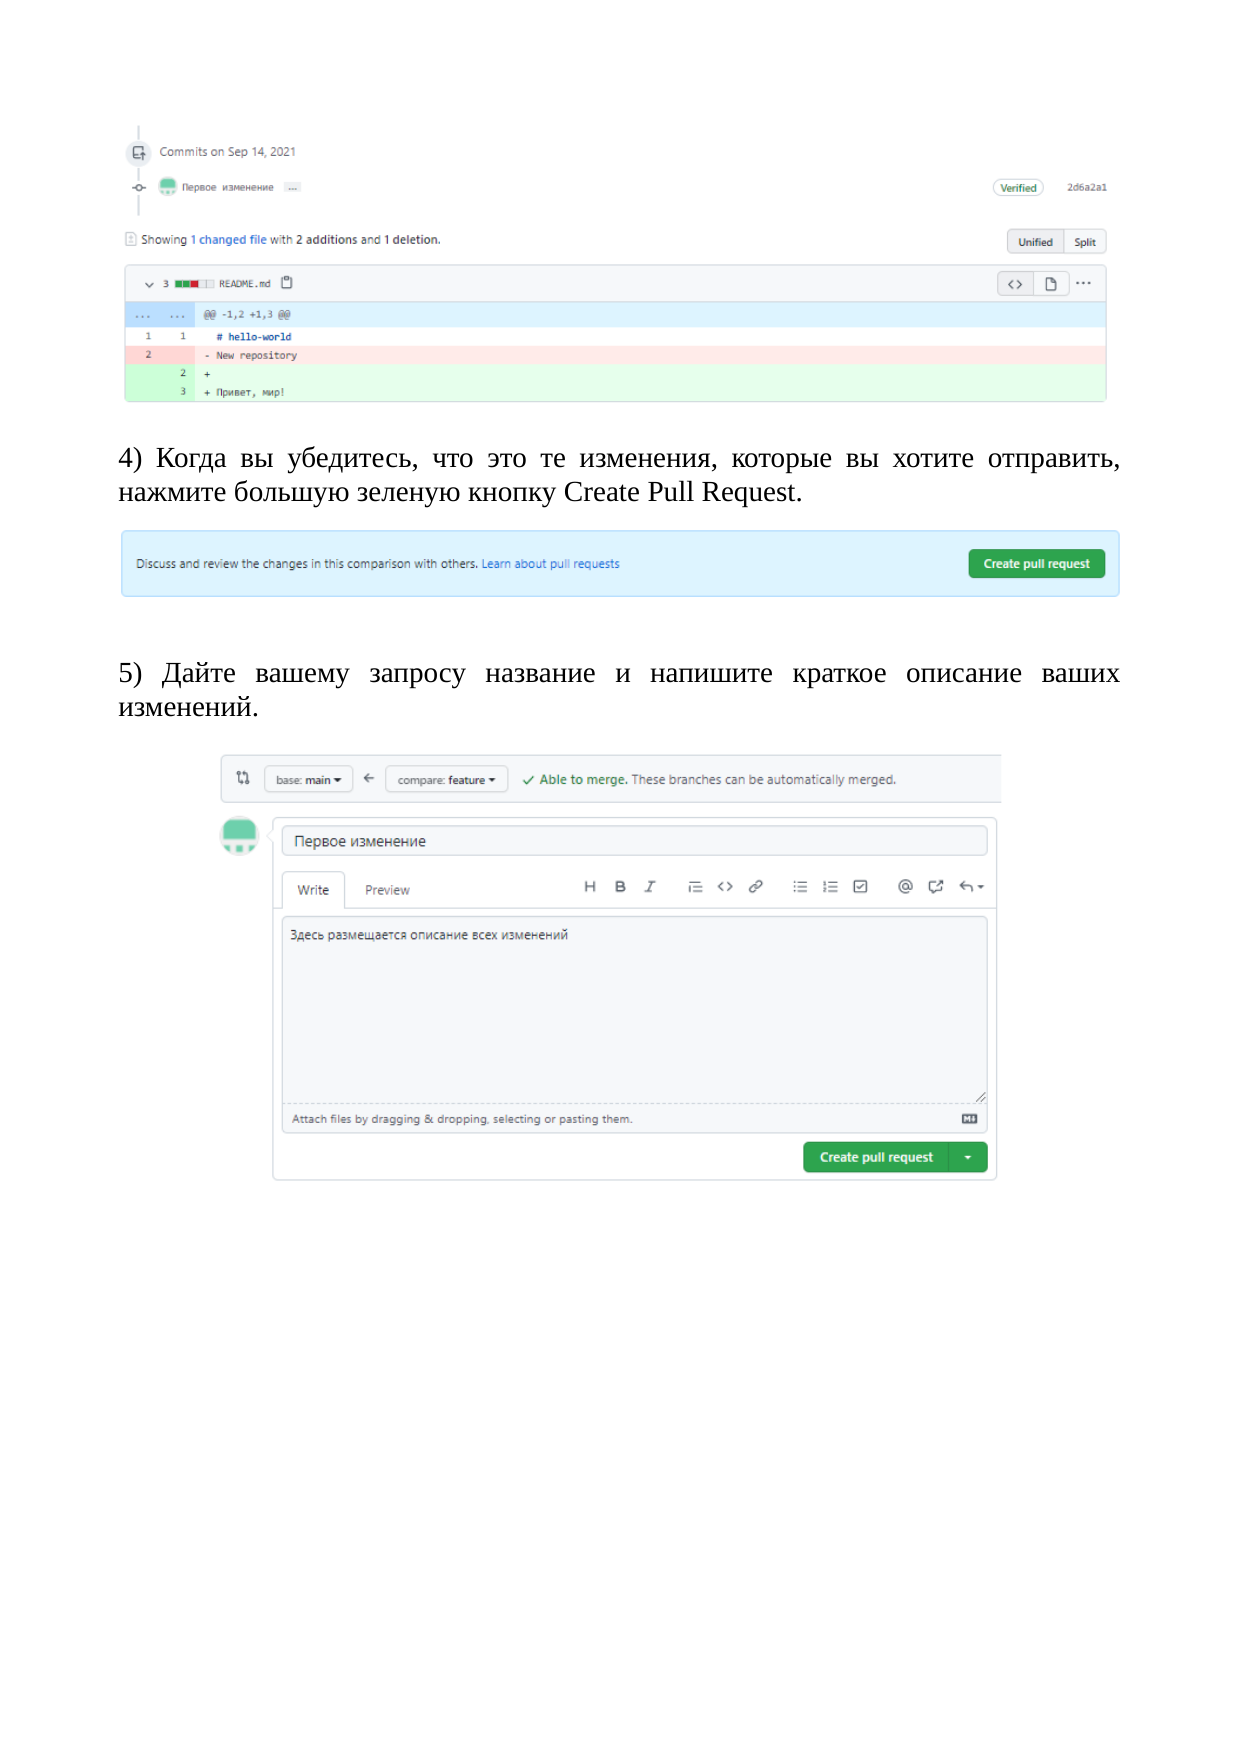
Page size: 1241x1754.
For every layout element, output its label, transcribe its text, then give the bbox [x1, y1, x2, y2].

text 4) Когда вы убедитесь, что это те изменения, которые вы хотите отправить, нажмите большую зеленую кнопку Create Pull Request. [118, 440, 1122, 507]
text 5) Дайте вашему запросу название и напишите краткое описание ваших изменений. [118, 656, 1122, 723]
